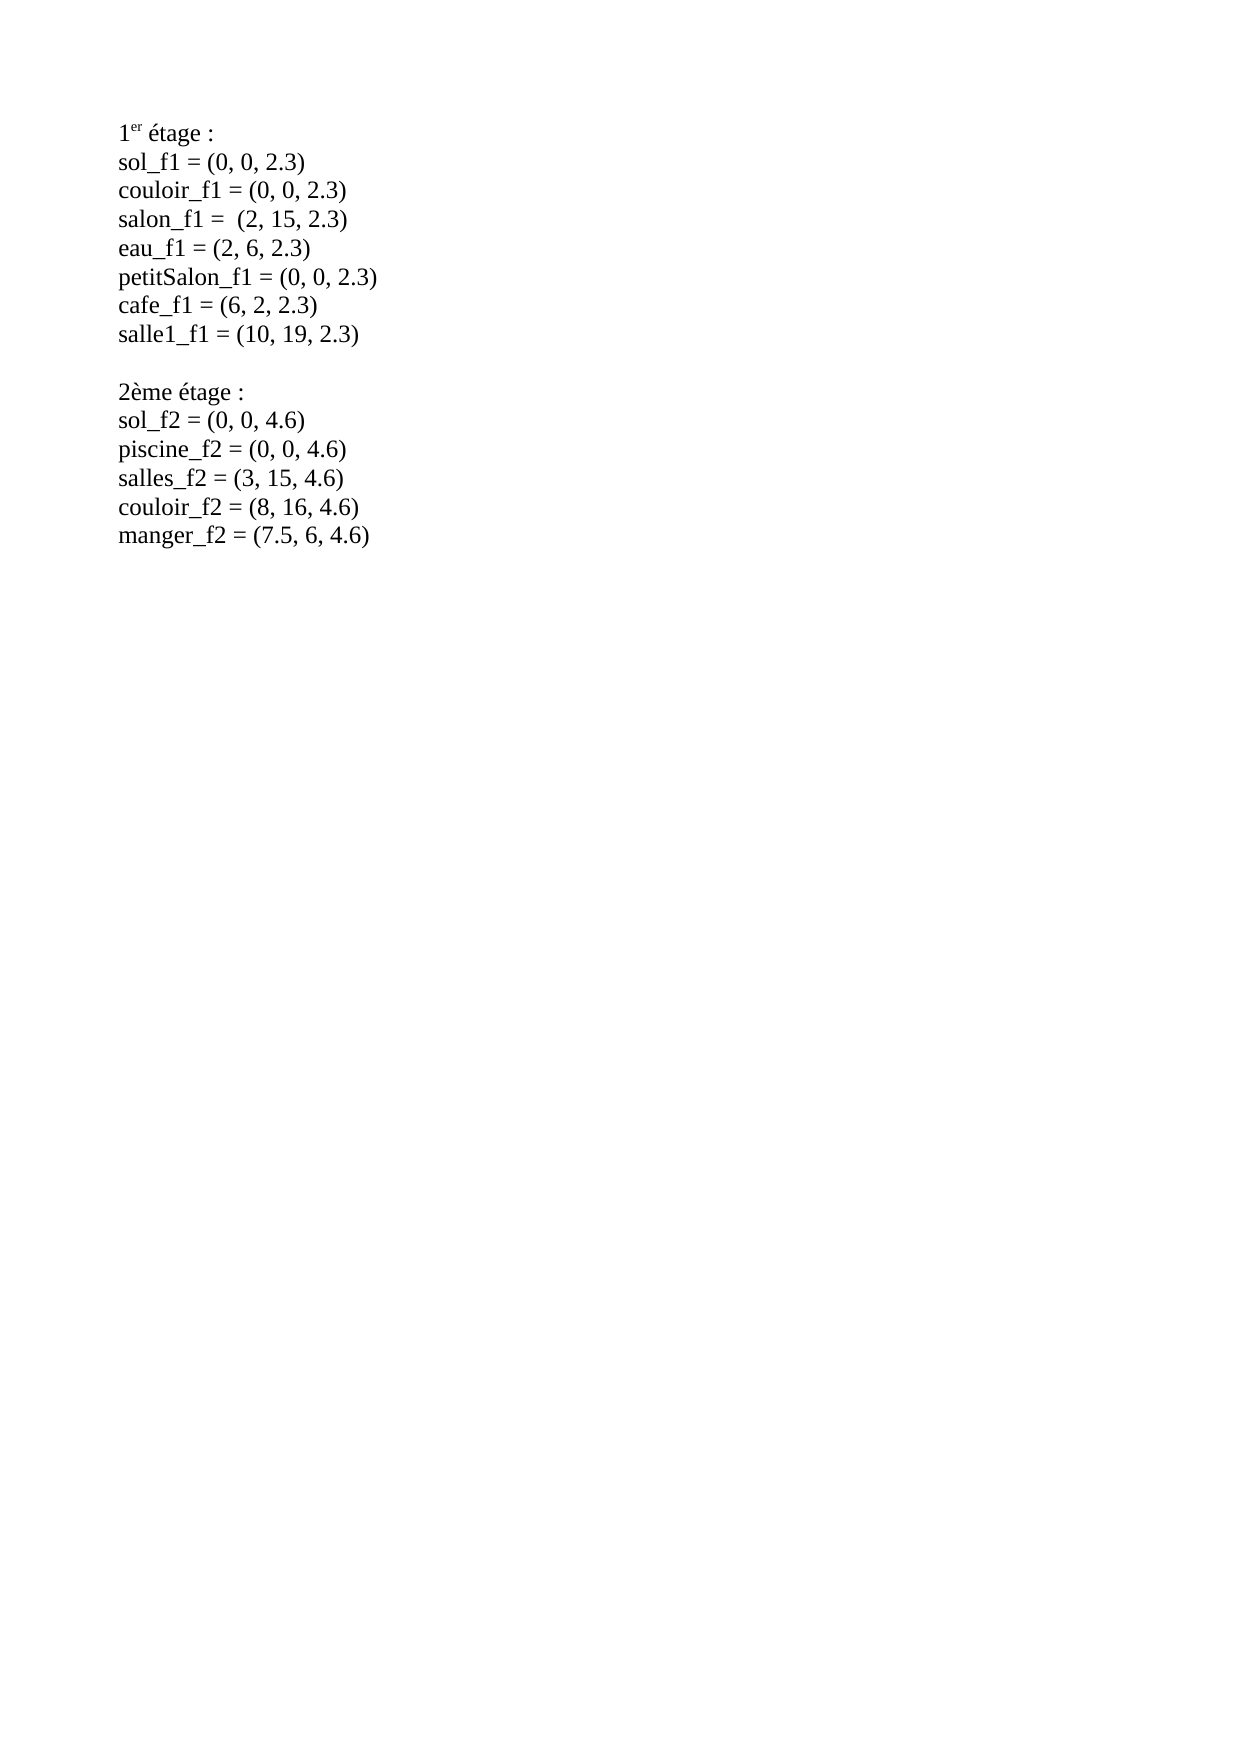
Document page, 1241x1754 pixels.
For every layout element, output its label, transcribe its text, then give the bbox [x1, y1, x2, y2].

text salon_f1 = (2, 15, 2.3) [118, 204, 1122, 233]
text sol_f2 = (0, 0, 4.6) [118, 406, 1122, 434]
text 1er étage : [118, 118, 1122, 147]
text salles_f2 = (3, 15, 4.6) [118, 463, 1122, 492]
text couloir_f1 = (0, 0, 2.3) [118, 176, 1122, 204]
text cafe_f1 = (6, 2, 2.3) [118, 291, 1122, 319]
text piscine_f2 = (0, 0, 4.6) [118, 434, 1122, 463]
text petitSalon_f1 = (0, 0, 2.3) [118, 262, 1122, 291]
text salle1_f1 = (10, 19, 2.3) [118, 319, 1122, 348]
text sol_f1 = (0, 0, 2.3) [118, 147, 1122, 176]
text eau_f1 = (2, 6, 2.3) [118, 233, 1122, 262]
text couloir_f2 = (8, 16, 4.6) [118, 492, 1122, 521]
text manger_f2 = (7.5, 6, 4.6) [118, 521, 1122, 549]
text 2ème étage : [118, 377, 1122, 406]
